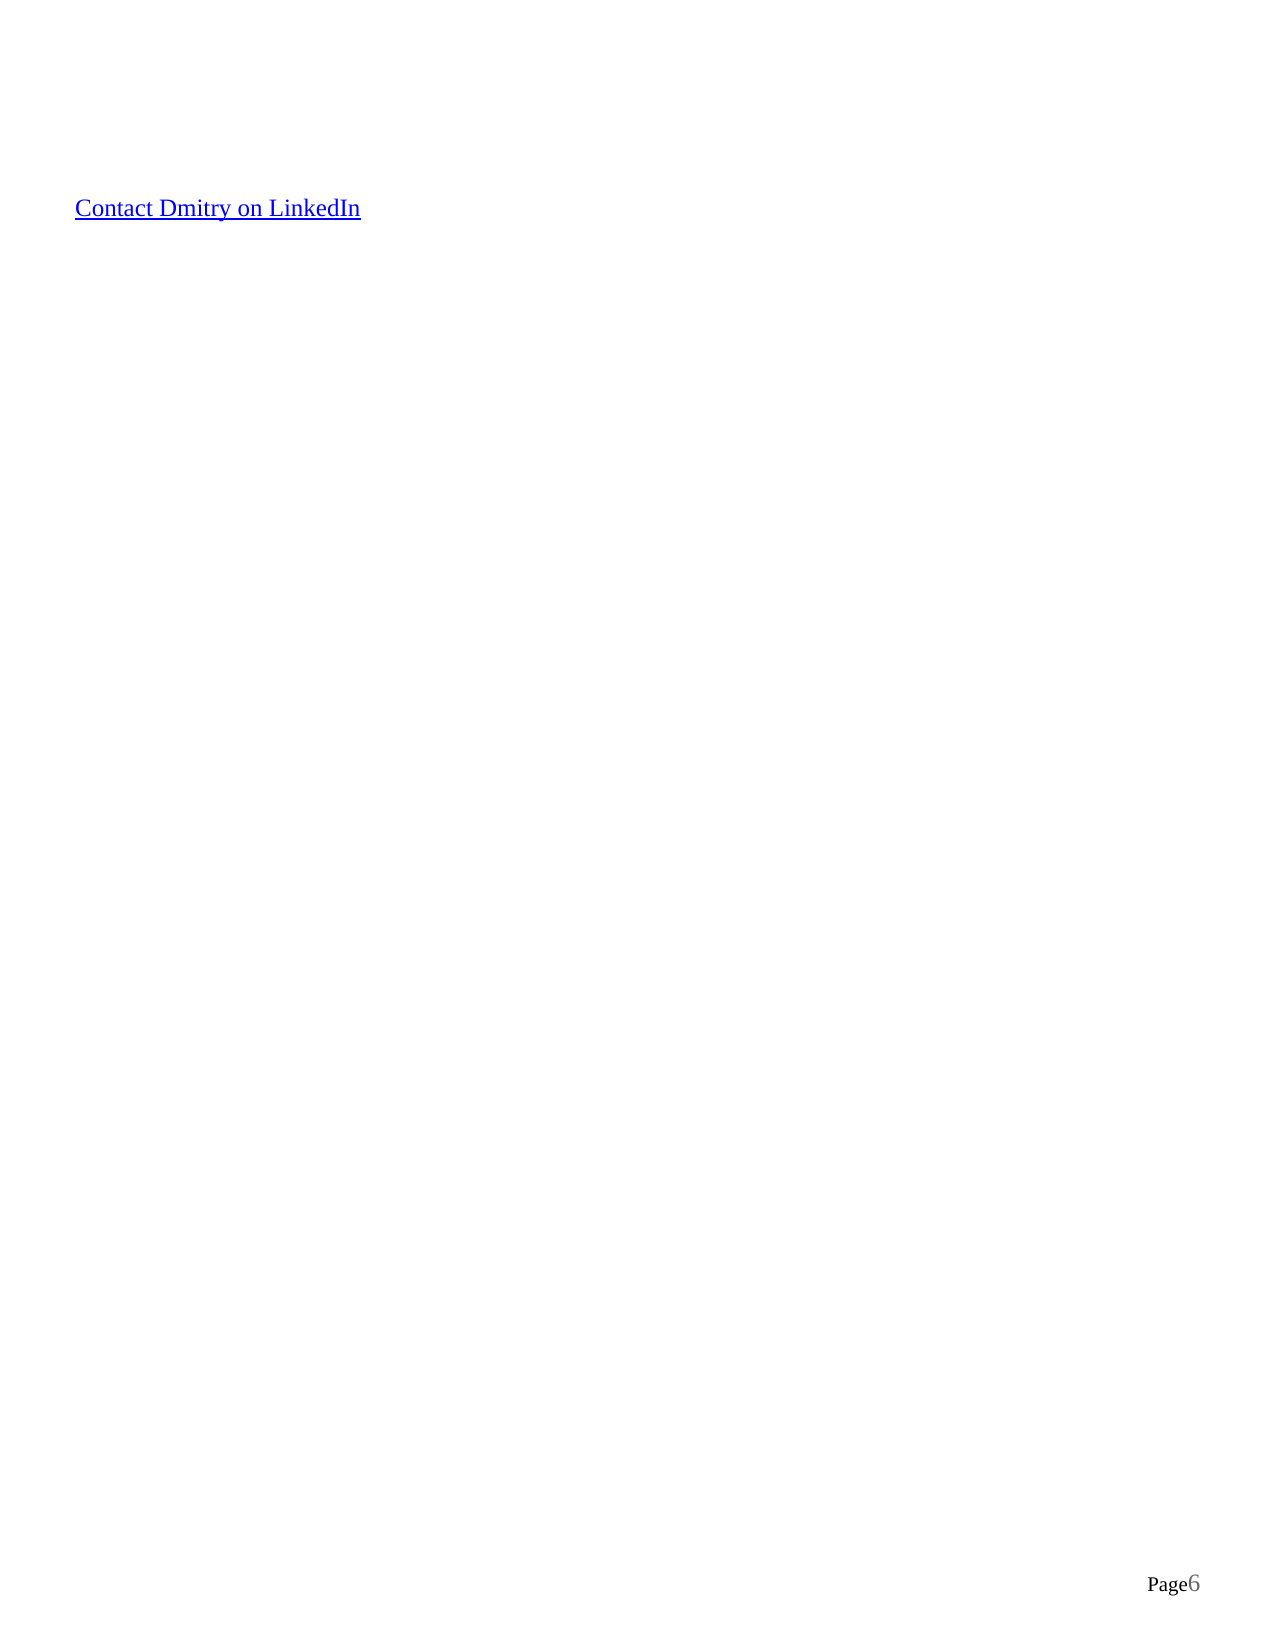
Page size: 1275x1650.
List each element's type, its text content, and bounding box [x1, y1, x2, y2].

text Contact Dmitry on LinkedIn [75, 193, 1200, 222]
